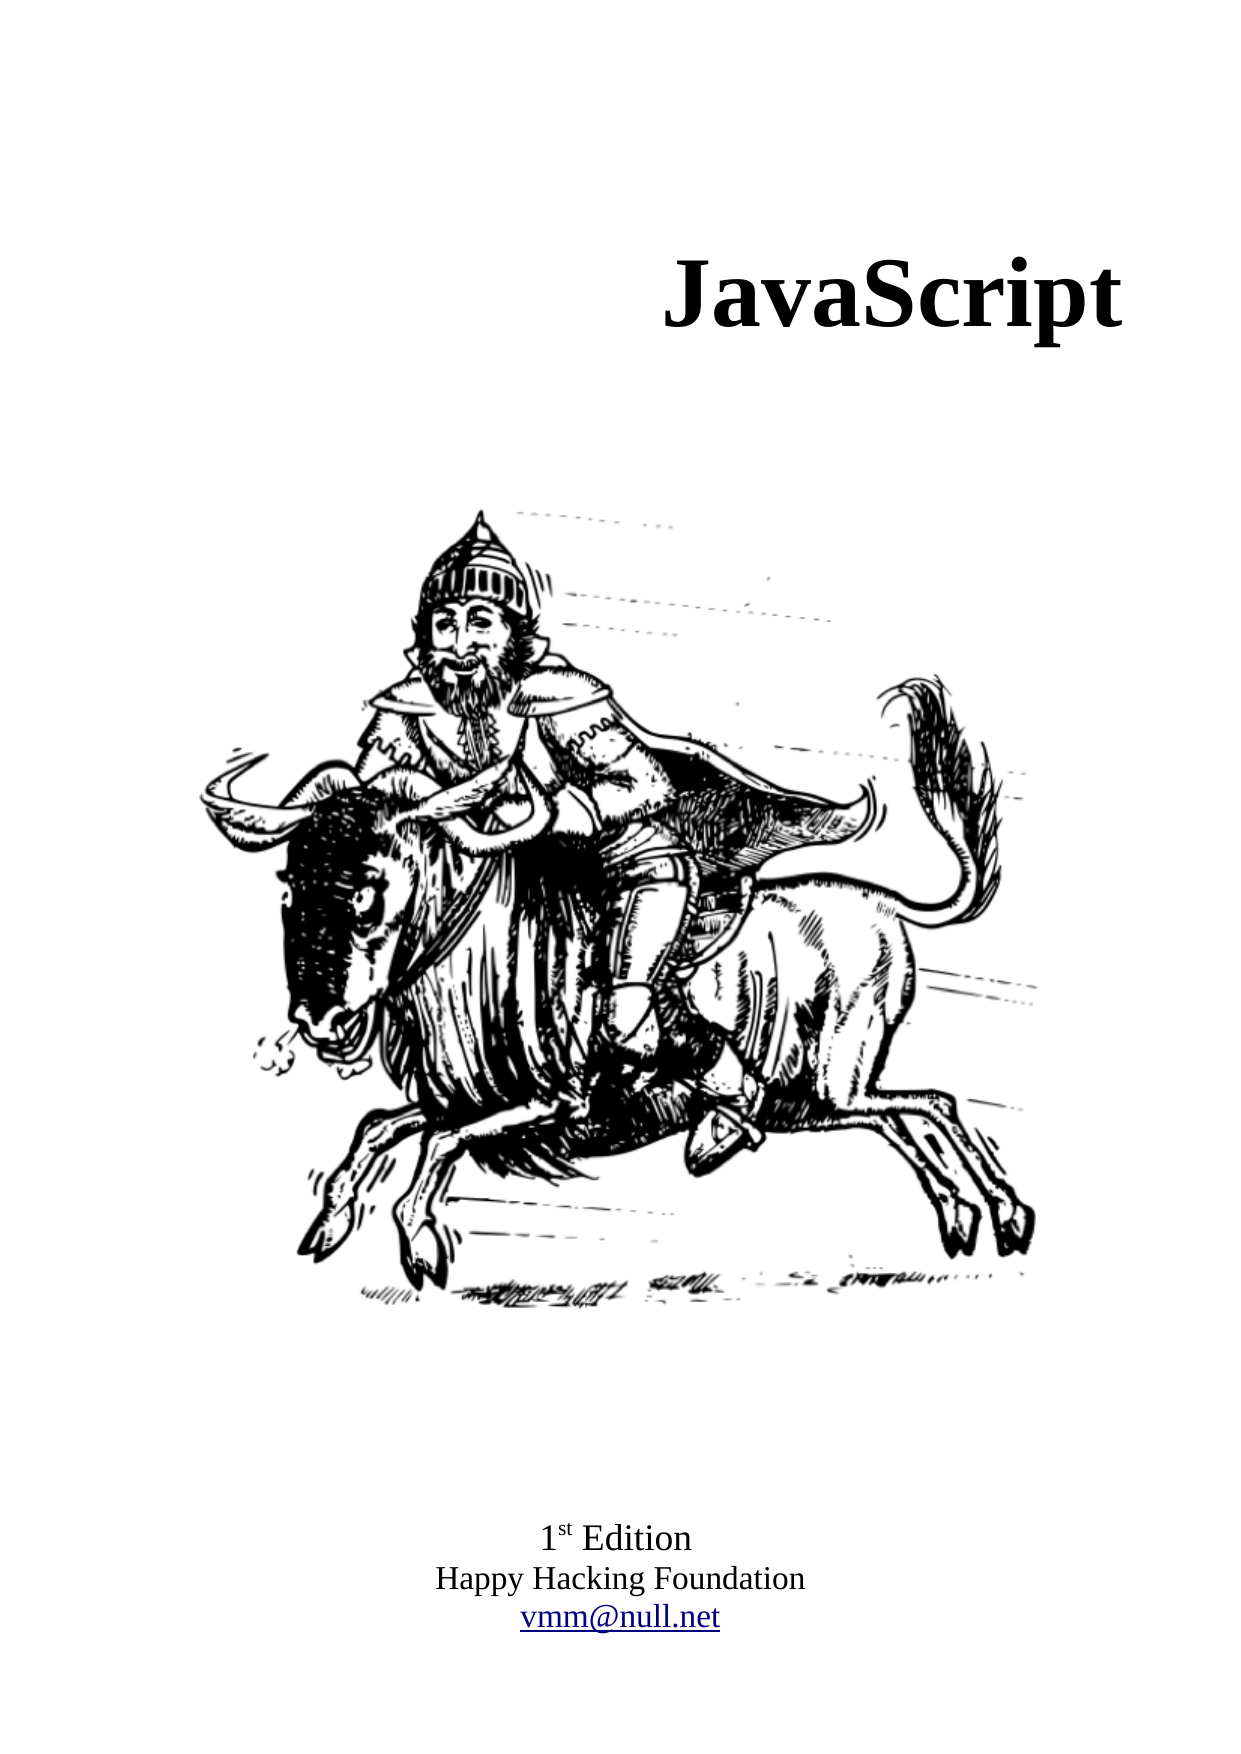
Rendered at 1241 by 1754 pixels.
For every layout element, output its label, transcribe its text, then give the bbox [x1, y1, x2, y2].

text JavaScript [118, 233, 1122, 348]
text vmm@null.net [118, 1597, 1122, 1635]
picture [180, 502, 1051, 1314]
text 1st Edition [118, 1515, 1122, 1558]
text Happy Hacking Foundation [118, 1558, 1122, 1597]
